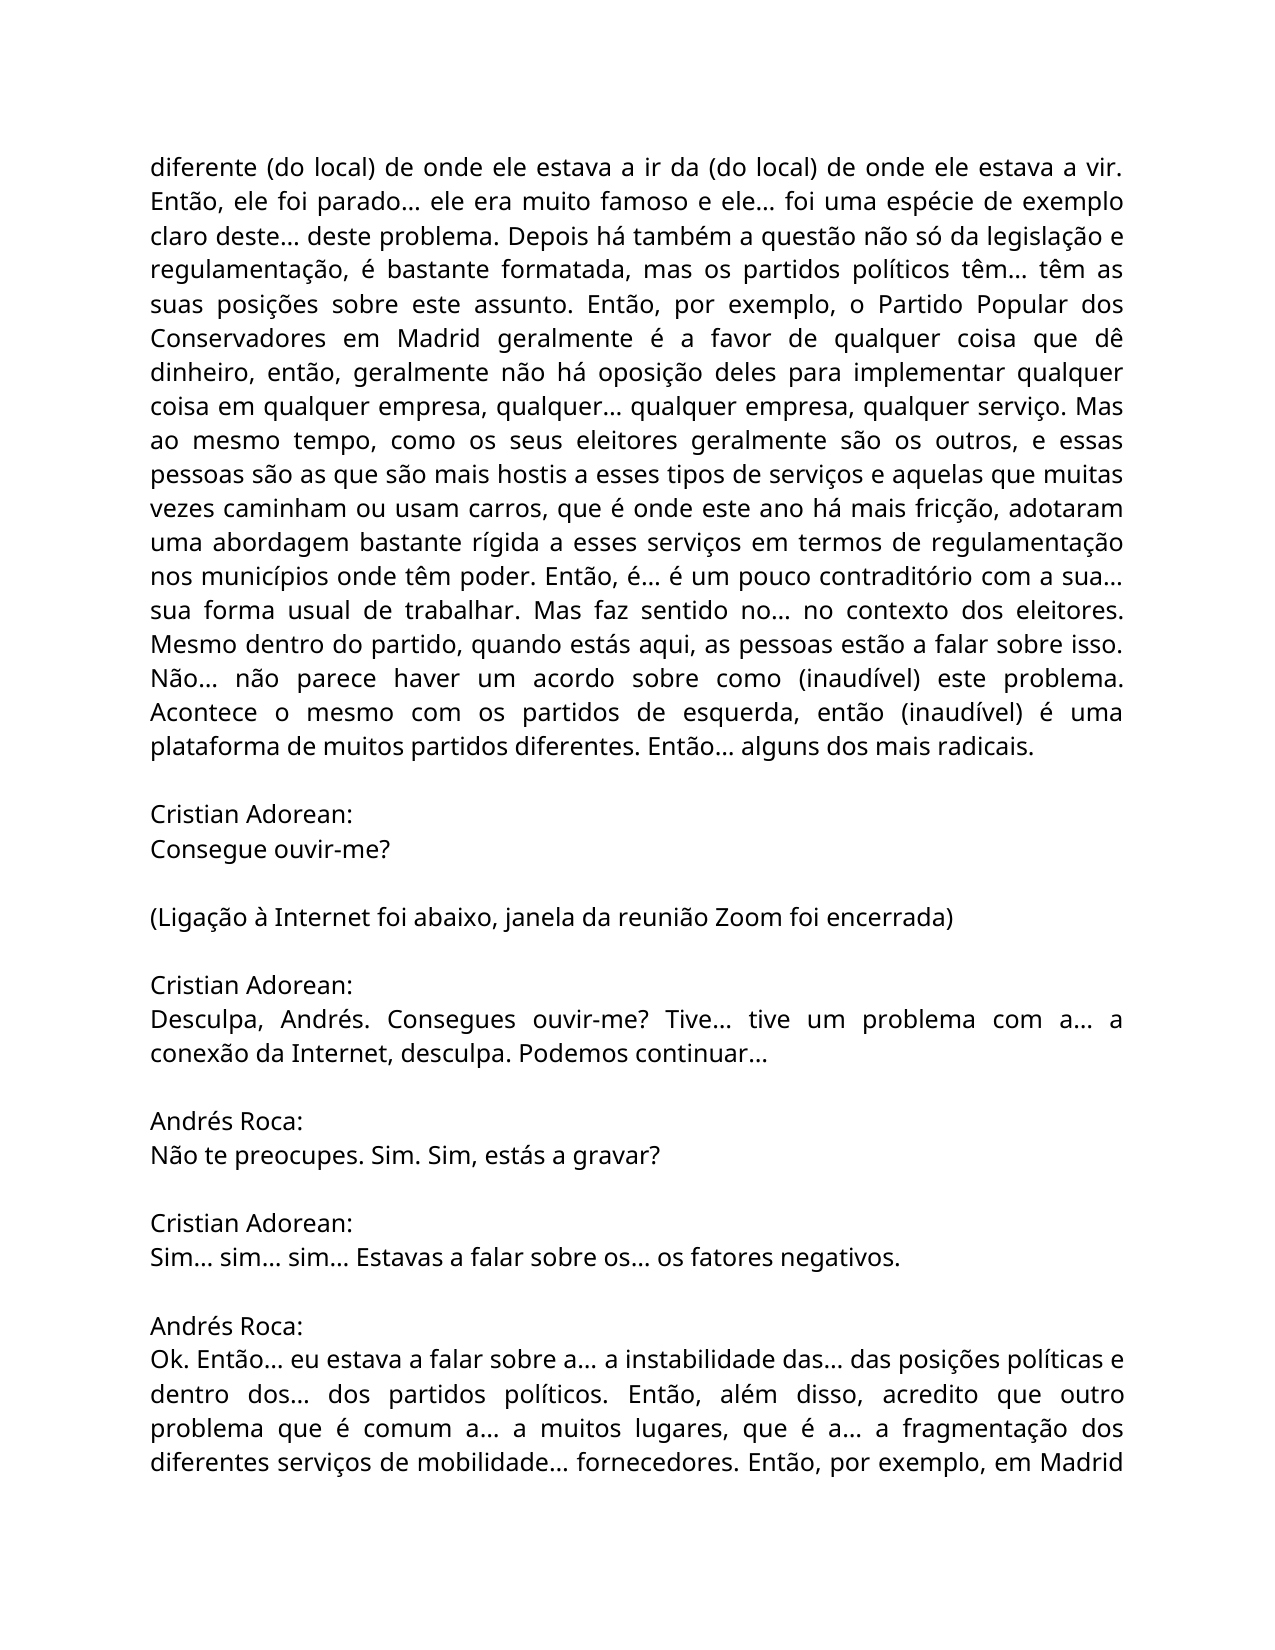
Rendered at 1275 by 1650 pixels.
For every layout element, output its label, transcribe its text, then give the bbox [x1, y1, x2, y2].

text Cristian Adorean: [150, 797, 1125, 831]
text diferente (do local) de onde ele estava a ir da (do local) de onde ele estava a vir. Então, ele foi parado… ele era muito famoso e ele… foi uma espécie de exemplo claro deste… deste problema. Depois há também a questão não só da legislação e regulamentação, é bastante formatada, mas os partidos políticos têm… têm as suas posições sobre este assunto. Então, por exemplo, o Partido Popular dos Conservadores em Madrid geralmente é a favor de qualquer coisa que dê dinheiro, então, geralmente não há oposição deles para implementar qualquer coisa em qualquer empresa, qualquer… qualquer empresa, qualquer serviço. Mas ao mesmo tempo, como os seus eleitores geralmente são os outros, e essas pessoas são as que são mais hostis a esses tipos de serviços e aquelas que muitas vezes caminham ou usam carros, que é onde este ano há mais fricção, adotaram uma abordagem bastante rígida a esses serviços em termos de regulamentação nos municípios onde têm poder. Então, é… é um pouco contraditório com a sua… sua forma usual de trabalhar. Mas faz sentido no… no contexto dos eleitores. Mesmo dentro do partido, quando estás aqui, as pessoas estão a falar sobre isso. Não… não parece haver um acordo sobre como (inaudível) este problema. Acontece o mesmo com os partidos de esquerda, então (inaudível) é uma plataforma de muitos partidos diferentes. Então… alguns dos mais radicais. [150, 150, 1125, 763]
text Andrés Roca: [150, 1104, 1125, 1138]
text Cristian Adorean: [150, 1206, 1125, 1240]
text Sim… sim… sim… Estavas a falar sobre os… os fatores negativos. [150, 1240, 1125, 1274]
text Consegue ouvir-me? [150, 831, 1125, 865]
text Ok. Então… eu estava a falar sobre a… a instabilidade das… das posições políticas e dentro dos… dos partidos políticos. Então, além disso, acredito que outro problema que é comum a… a muitos lugares, que é a… a fragmentação dos diferentes serviços de mobilidade… fornecedores. Então, por exemplo, em Madrid [150, 1342, 1125, 1478]
text Desculpa, Andrés. Consegues ouvir-me? Tive… tive um problema com a… a conexão da Internet, desculpa. Podemos continuar… [150, 1002, 1125, 1070]
text Andrés Roca: [150, 1308, 1125, 1342]
text Cristian Adorean: [150, 967, 1125, 1002]
text Não te preocupes. Sim. Sim, estás a gravar? [150, 1138, 1125, 1172]
text (Ligação à Internet foi abaixo, janela da reunião Zoom foi encerrada) [150, 899, 1125, 933]
